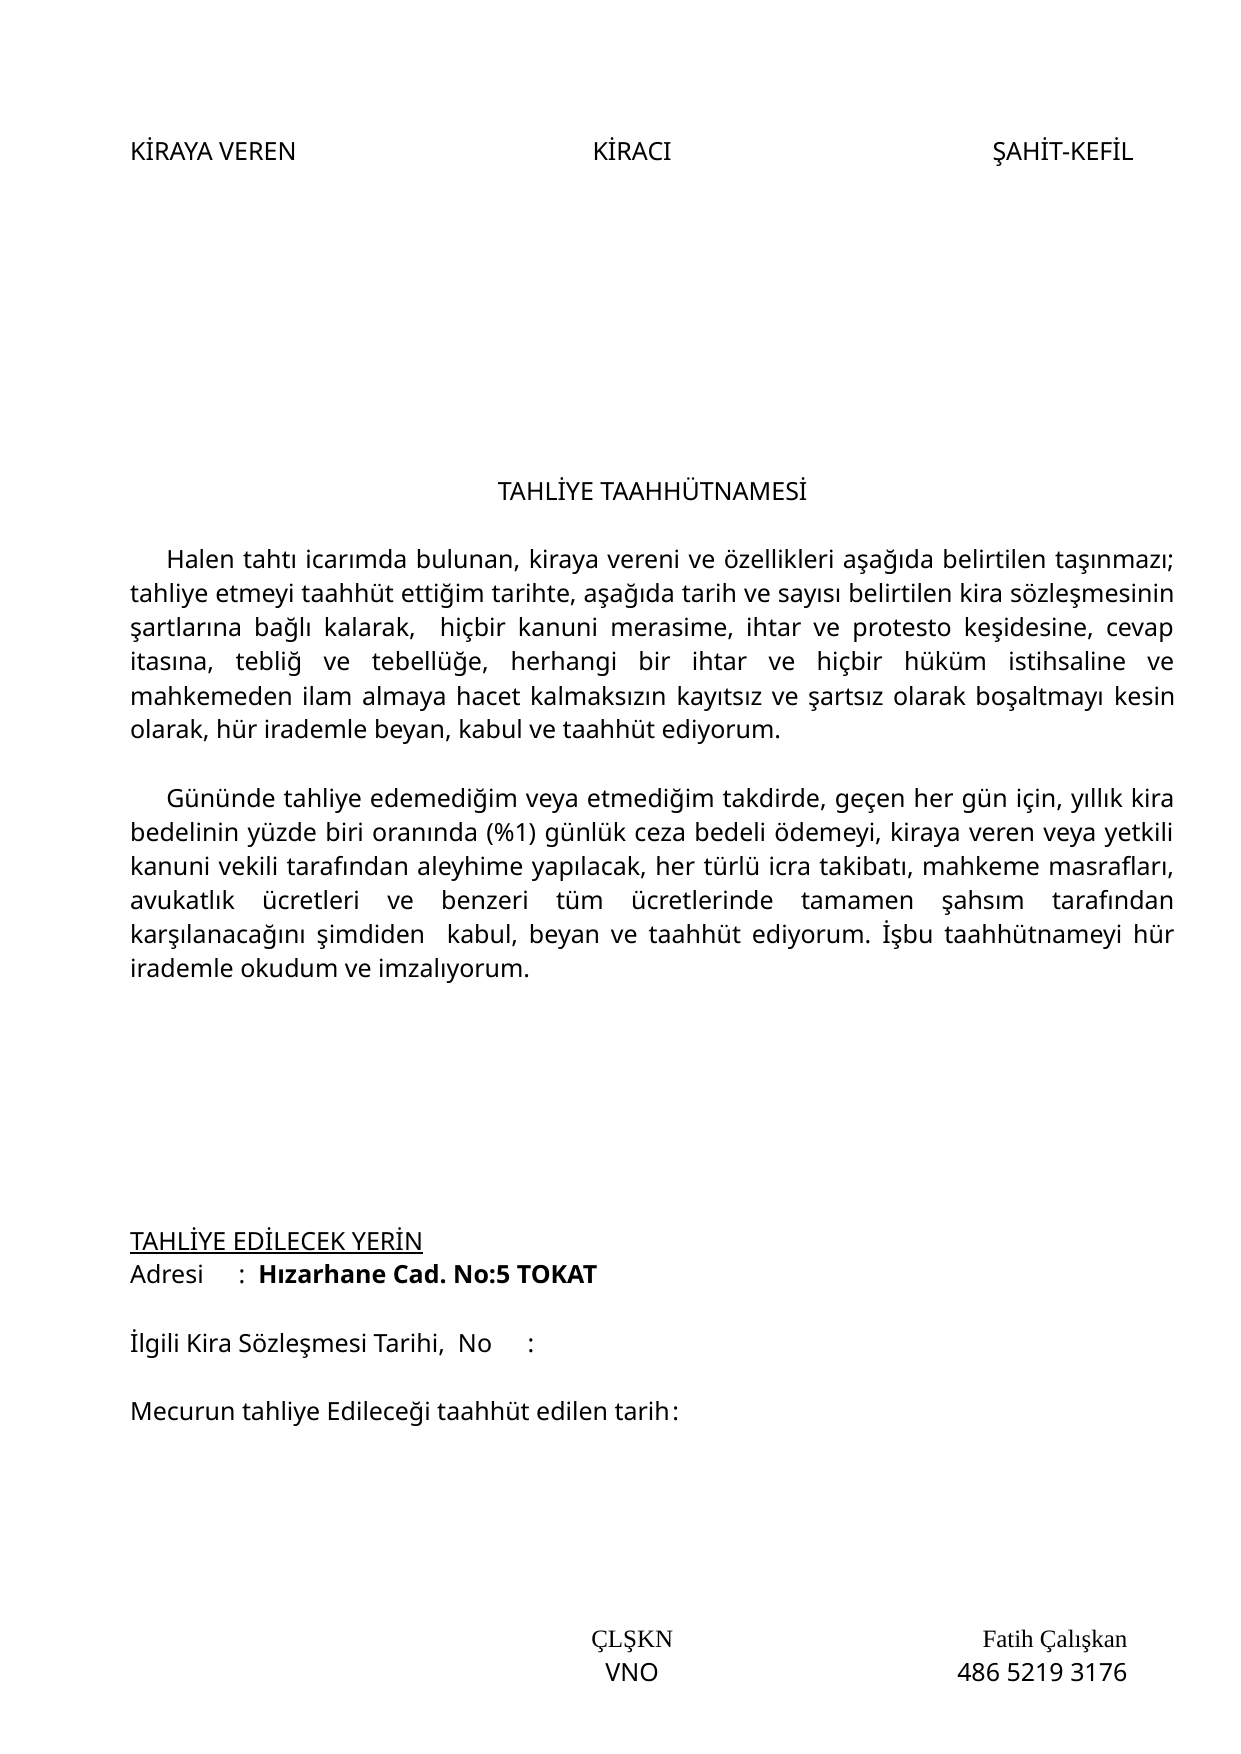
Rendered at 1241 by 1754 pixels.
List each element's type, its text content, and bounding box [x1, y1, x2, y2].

text Mecurun tahliye Edileceği taahhüt edilen tarih : [130, 1393, 1175, 1427]
text TAHLİYE TAAHHÜTNAMESİ [130, 474, 1175, 508]
text KİRAYA VEREN KİRACI ŞAHİT-KEFİL [130, 133, 1175, 167]
text TAHLİYE EDİLECEK YERİN [130, 1223, 1175, 1257]
text Gününde tahliye edemediğim veya etmediğim takdirde, geçen her gün için, yıllık kira bedelinin yüzde biri oranında (%1) günlük ceza bedeli ödemeyi, kiraya veren veya yetkili kanuni vekili tarafından aleyhime yapılacak, her türlü icra takibatı, mahkeme masrafları, avukatlık ücretleri ve benzeri tüm ücretlerinde tamamen şahsım tarafından karşılanacağını şimdiden kabul, beyan ve taahhüt ediyorum. İşbu taahhütnameyi hür irademle okudum ve imzalıyorum. [130, 780, 1175, 985]
text Adresi : Hızarhane Cad. No:5 TOKAT [130, 1257, 1175, 1291]
text İlgili Kira Sözleşmesi Tarihi, No : [130, 1325, 1175, 1359]
text Halen tahtı icarımda bulunan, kiraya vereni ve özellikleri aşağıda belirtilen taşınmazı; tahliye etmeyi taahhüt ettiğim tarihte, aşağıda tarih ve sayısı belirtilen kira sözleşmesinin şartlarına bağlı kalarak, hiçbir kanuni merasime, ihtar ve protesto keşidesine, cevap itasına, tebliğ ve tebellüğe, herhangi bir ihtar ve hiçbir hüküm istihsaline ve mahkemeden ilam almaya hacet kalmaksızın kayıtsız ve şartsız olarak boşaltmayı kesin olarak, hür irademle beyan, kabul ve taahhüt ediyorum. [130, 542, 1175, 746]
